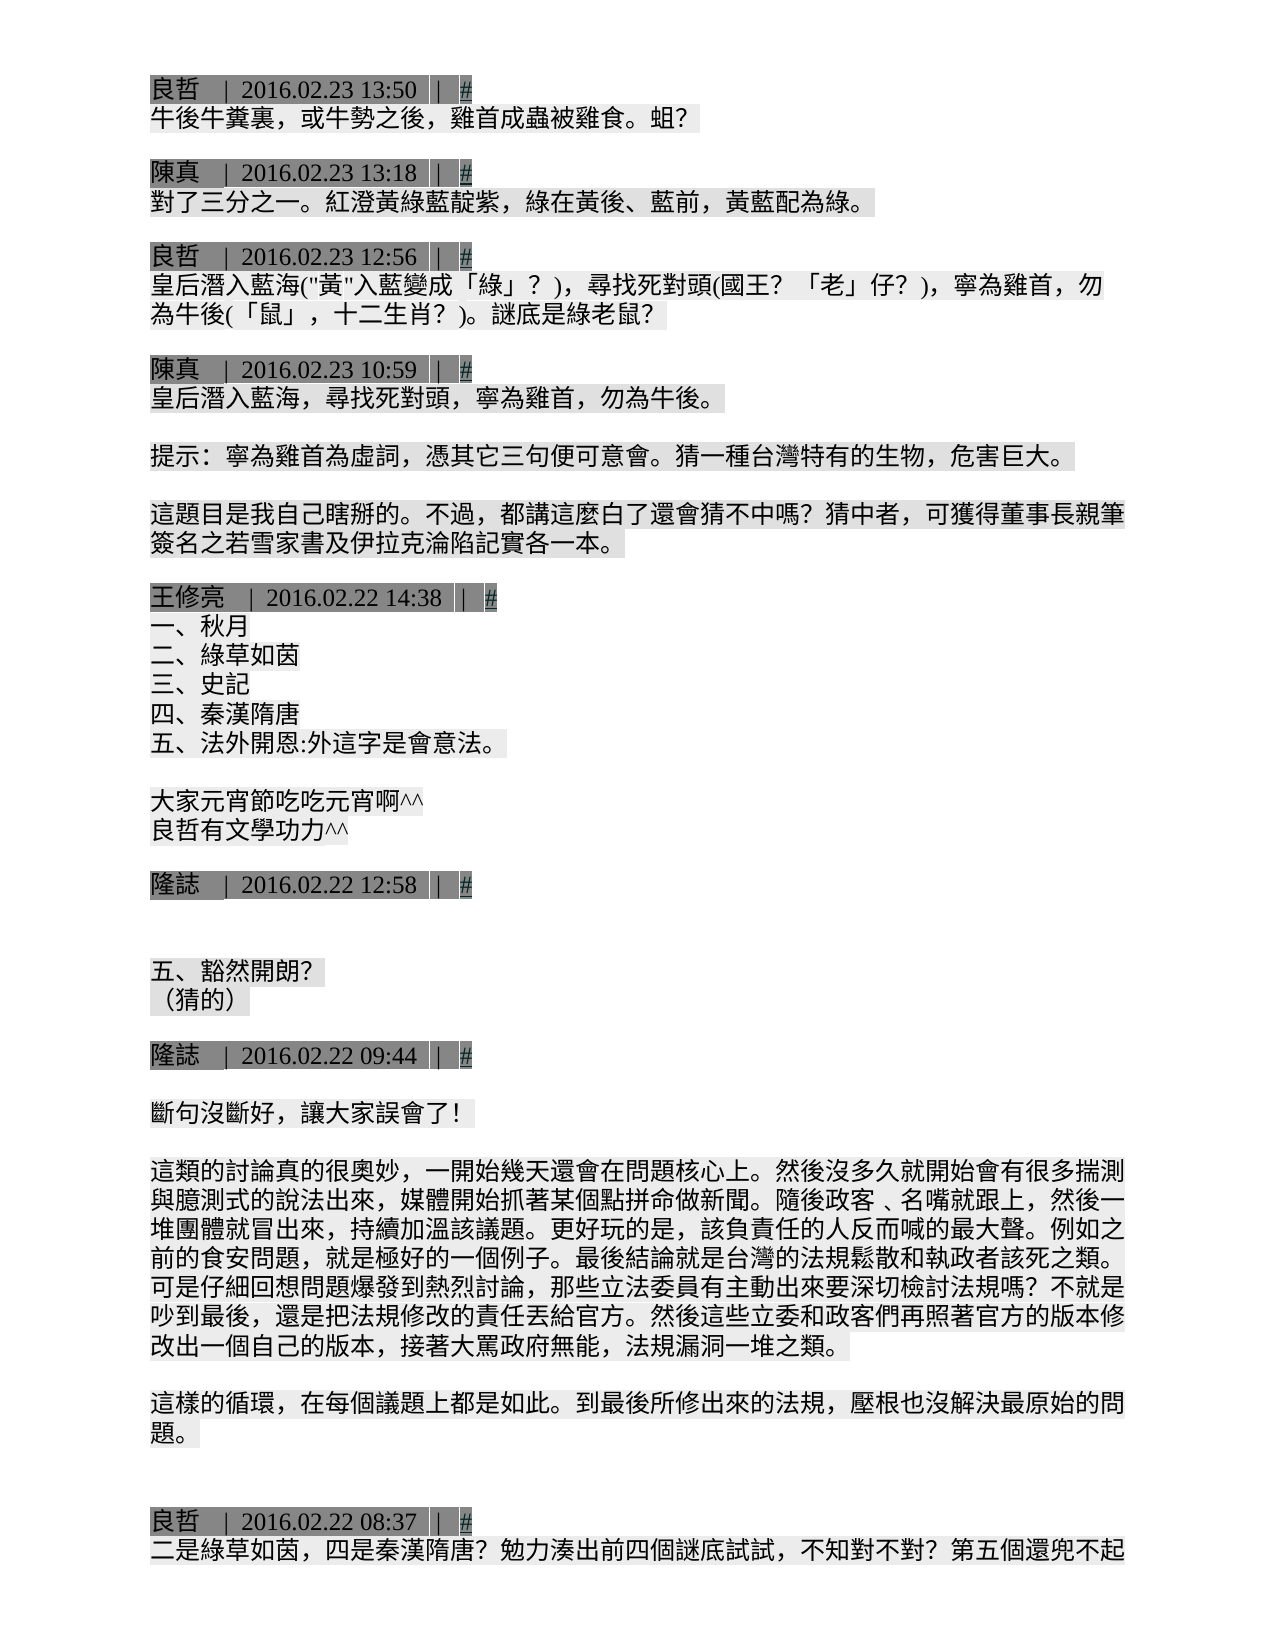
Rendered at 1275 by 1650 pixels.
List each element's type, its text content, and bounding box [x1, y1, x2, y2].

text 良哲 | 2016.02.22 08:37 | # [150, 1507, 1125, 1536]
text 二是綠草如茵，四是秦漢隋唐？勉力湊出前四個謎底試試，不知對不對？第五個還兜不起 [150, 1536, 1125, 1565]
text 陳真 | 2016.02.23 13:18 | # [150, 158, 1125, 188]
text 隆誌 | 2016.02.22 12:58 | # [150, 871, 1125, 900]
text 斷句沒斷好，讓大家誤會了！ 這類的討論真的很奧妙，一開始幾天還會在問題核心上。然後沒多久就開始會有很多揣測與臆測式的說法出來，媒體開始抓著某個點拼命做新聞。隨後政客﹑名嘴就跟上，然後一堆團體就冒出來，持續加溫該議題。更好玩的是，該負責任的人反而喊的最大聲。例如之前的食安問題，就是極好的一個例子。最後結論就是台灣的法規鬆散和執政者該死之類。可是仔細回想問題爆發到熱烈討論，那些立法委員有主動出來要深切檢討法規嗎？不就是吵到最後，還是把法規修改的責任丟給官方。然後這些立委和政客們再照著官方的版本修改出一個自己的版本，接著大罵政府無能，法規漏洞一堆之類。 這樣的循環，在每個議題上都是如此。到最後所修出來的法規，壓根也沒解決最原始的問題。 [150, 1070, 1125, 1448]
text 隆誌 | 2016.02.22 09:44 | # [150, 1041, 1125, 1070]
text 牛後牛糞裏，或牛勢之後，雞首成蟲被雞食。蛆？ [150, 104, 1125, 133]
text 皇后潛入藍海，尋找死對頭，寧為雞首，勿為牛後。 提示：寧為雞首為虛詞，憑其它三句便可意會。猜一種台灣特有的生物，危害巨大。 這題目是我自己瞎掰的。不過，都講這麼白了還會猜不中嗎？猜中者，可獲得董事長親筆簽名之若雪家書及伊拉克淪陷記實各一本。 [150, 384, 1125, 558]
text 對了三分之一。紅澄黃綠藍靛紫，綠在黃後、藍前，黃藍配為綠。 [150, 188, 1125, 217]
text 五、豁然開朗？ （猜的） [150, 900, 1125, 1016]
text 良哲 | 2016.02.23 12:56 | # [150, 242, 1125, 271]
text 良哲 | 2016.02.23 13:50 | # [150, 75, 1125, 104]
text 皇后潛入藍海("黃"入藍變成「綠」？)，尋找死對頭(國王？「老」仔？)，寧為雞首，勿為牛後(「鼠」，十二生肖？)。謎底是綠老鼠？ [150, 271, 1125, 330]
text 王修亮 | 2016.02.22 14:38 | # [150, 583, 1125, 612]
text 陳真 | 2016.02.23 10:59 | # [150, 355, 1125, 384]
text 一、秋月 二、綠草如茵 三、史記 四、秦漢隋唐 五、法外開恩:外這字是會意法。 大家元宵節吃吃元宵啊^^ 良哲有文學功力^^ [150, 612, 1125, 846]
